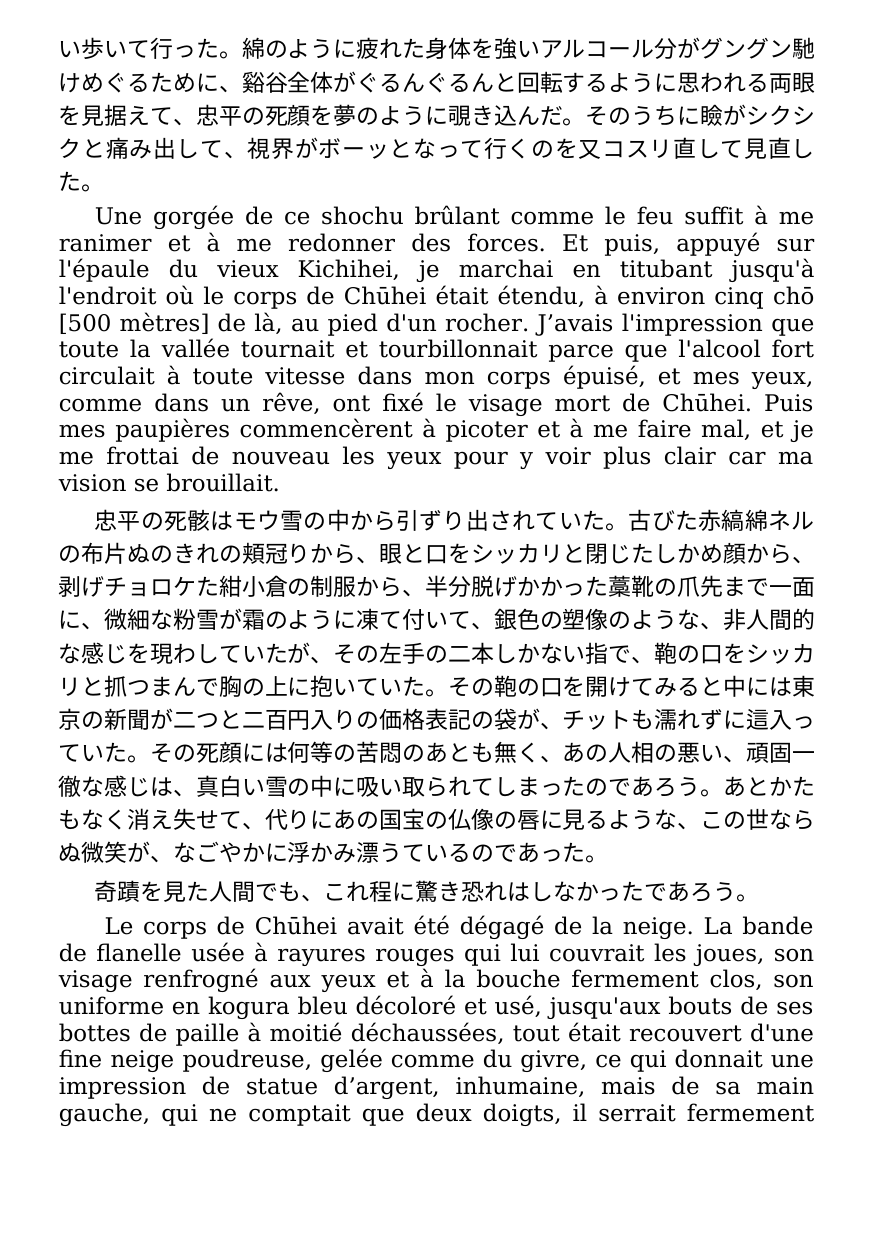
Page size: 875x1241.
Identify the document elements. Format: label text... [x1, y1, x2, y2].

text 忠平の死骸はモウ雪の中から引ずり出されていた。古びた赤縞綿ネルの布片ぬのきれの頬冠りから、眼と口をシッカリと閉じたしかめ顔から、剥げチョロケた紺小倉の制服から、半分脱げかかった藁靴の爪先まで一面に、微細な粉雪が霜のように凍て付いて、銀色の塑像のような、非人間的な感じを現わしていたが、その左手の二本しかない指で、鞄の口をシッカリと抓つまんで胸の上に抱いていた。その鞄の口を開けてみると中には東京の新聞が二つと二百円入りの価格表記の袋が、チットも濡れずに這入っていた。その死顔には何等の苦悶のあとも無く、あの人相の悪い、頑固一徹な感じは、真白い雪の中に吸い取られてしまったのであろう。あとかたもなく消え失せて、代りにあの国宝の仏像の唇に見るような、この世ならぬ微笑が、なごやかに浮かみ漂うているのであった。 [58, 503, 815, 868]
text Le corps de Chūhei avait été dégagé de la neige. La bande de flanelle usée à rayures rouges qui lui couvrait les joues, son visage renfrogné aux yeux et à la bouche fermement clos, son uniforme en kogura bleu décoloré et usé, jusqu'aux bouts de ses bottes de paille à moitié déchaussées, tout était recouvert d'une fine neige poudreuse, gelée comme du givre, ce qui donnait une impression de statue d’argent, inhumaine, mais de sa main gauche, qui ne comptait que deux doigts, il serrait fermement [58, 913, 815, 1127]
text Une gorgée de ce shochu brûlant comme le feu suffit à me ranimer et à me redonner des forces. Et puis, appuyé sur l'épaule du vieux Kichihei, je marchai en titubant jusqu'à l'endroit où le corps de Chūhei était étendu, à environ cinq chō [500 mètres] de là, au pied d'un rocher. J’avais l'impression que toute la vallée tournait et tourbillonnait parce que l'alcool fort circulait à toute vitesse dans mon corps épuisé, et mes yeux, comme dans un rêve, ont fixé le visage mort de Chūhei. Puis mes paupières commencèrent à picoter et à me faire mal, et je me frottai de nouveau les yeux pour y voir plus clair car ma vision se brouillait. [58, 203, 815, 497]
text い歩いて行った。綿のように疲れた身体を強いアルコール分がグングン馳けめぐるために、谿谷全体がぐるんぐるんと回転するように思われる両眼を見据えて、忠平の死顔を夢のように覗き込んだ。そのうちに瞼がシクシクと痛み出して、視界がボーッとなって行くのを又コスリ直して見直した。 [58, 31, 815, 197]
text 奇蹟を見た人間でも、これ程に驚き恐れはしなかったであろう。 [58, 874, 815, 907]
